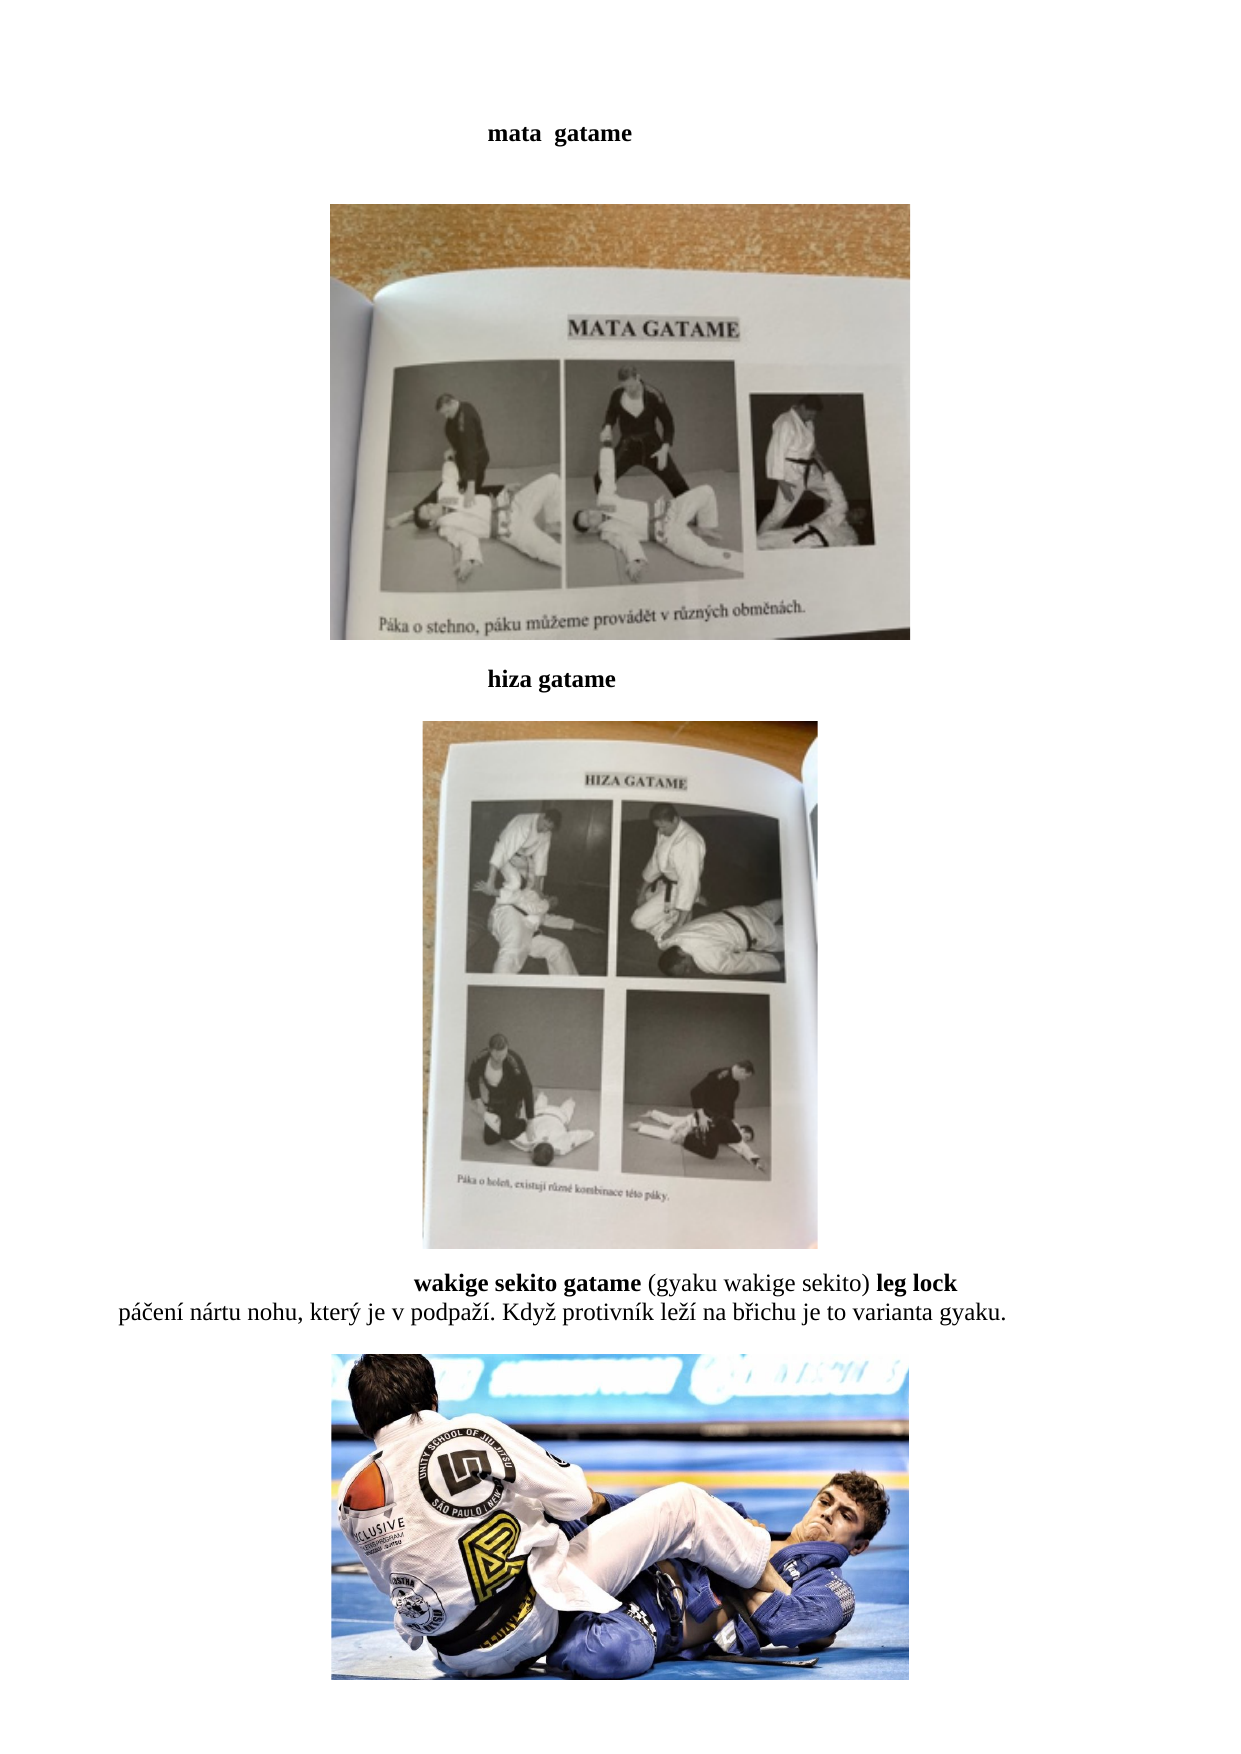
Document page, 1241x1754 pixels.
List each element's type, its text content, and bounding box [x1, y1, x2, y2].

text páčení nártu nohu, který je v podpaží. Když protivník leží na břichu je to varianta gyaku. [118, 1297, 1122, 1326]
picture [422, 721, 818, 1249]
picture [331, 1354, 909, 1680]
text hiza gatame [118, 664, 1122, 693]
picture [330, 204, 911, 640]
text wakige sekito gatame (gyaku wakige sekito) leg lock [118, 1268, 1122, 1297]
text mata gatame [118, 118, 1122, 147]
